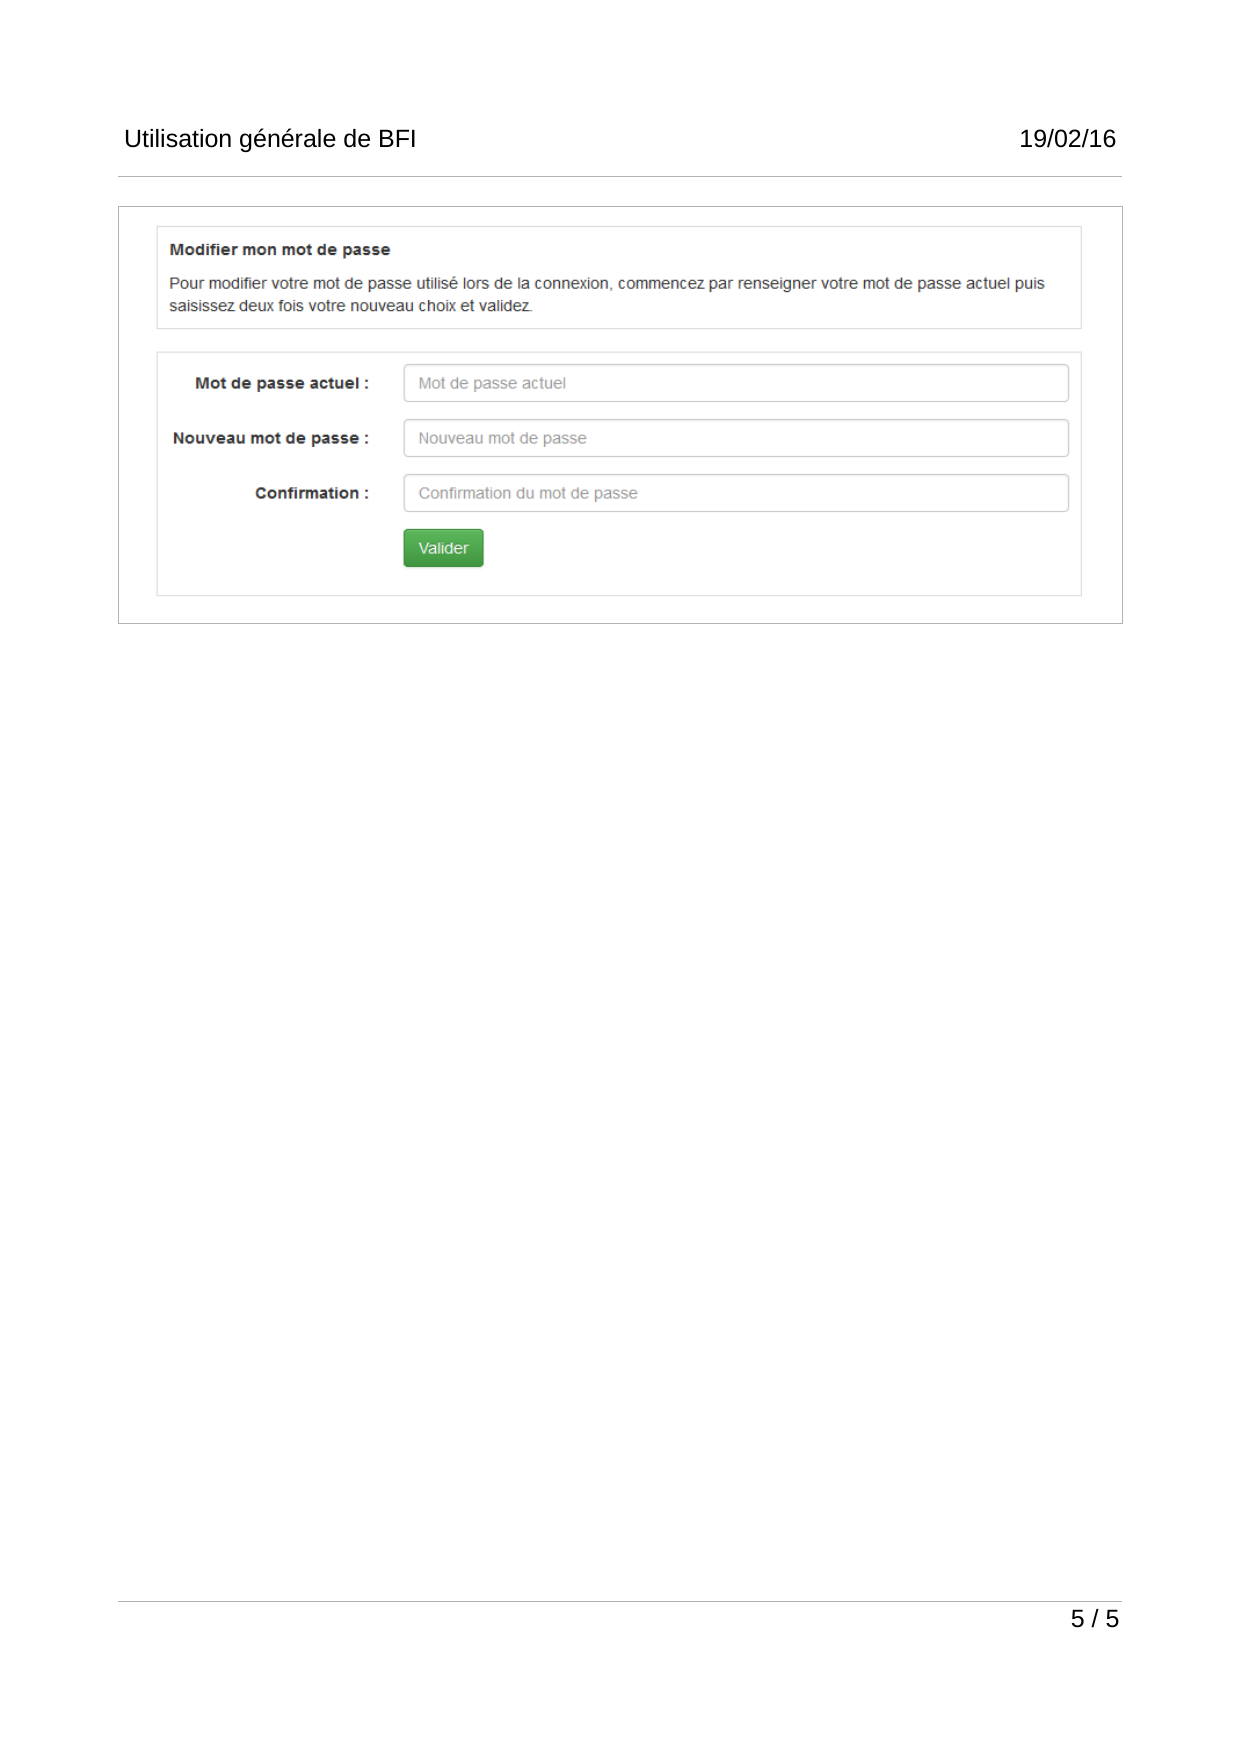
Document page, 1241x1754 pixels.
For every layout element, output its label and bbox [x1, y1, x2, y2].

picture [130, 217, 1111, 612]
